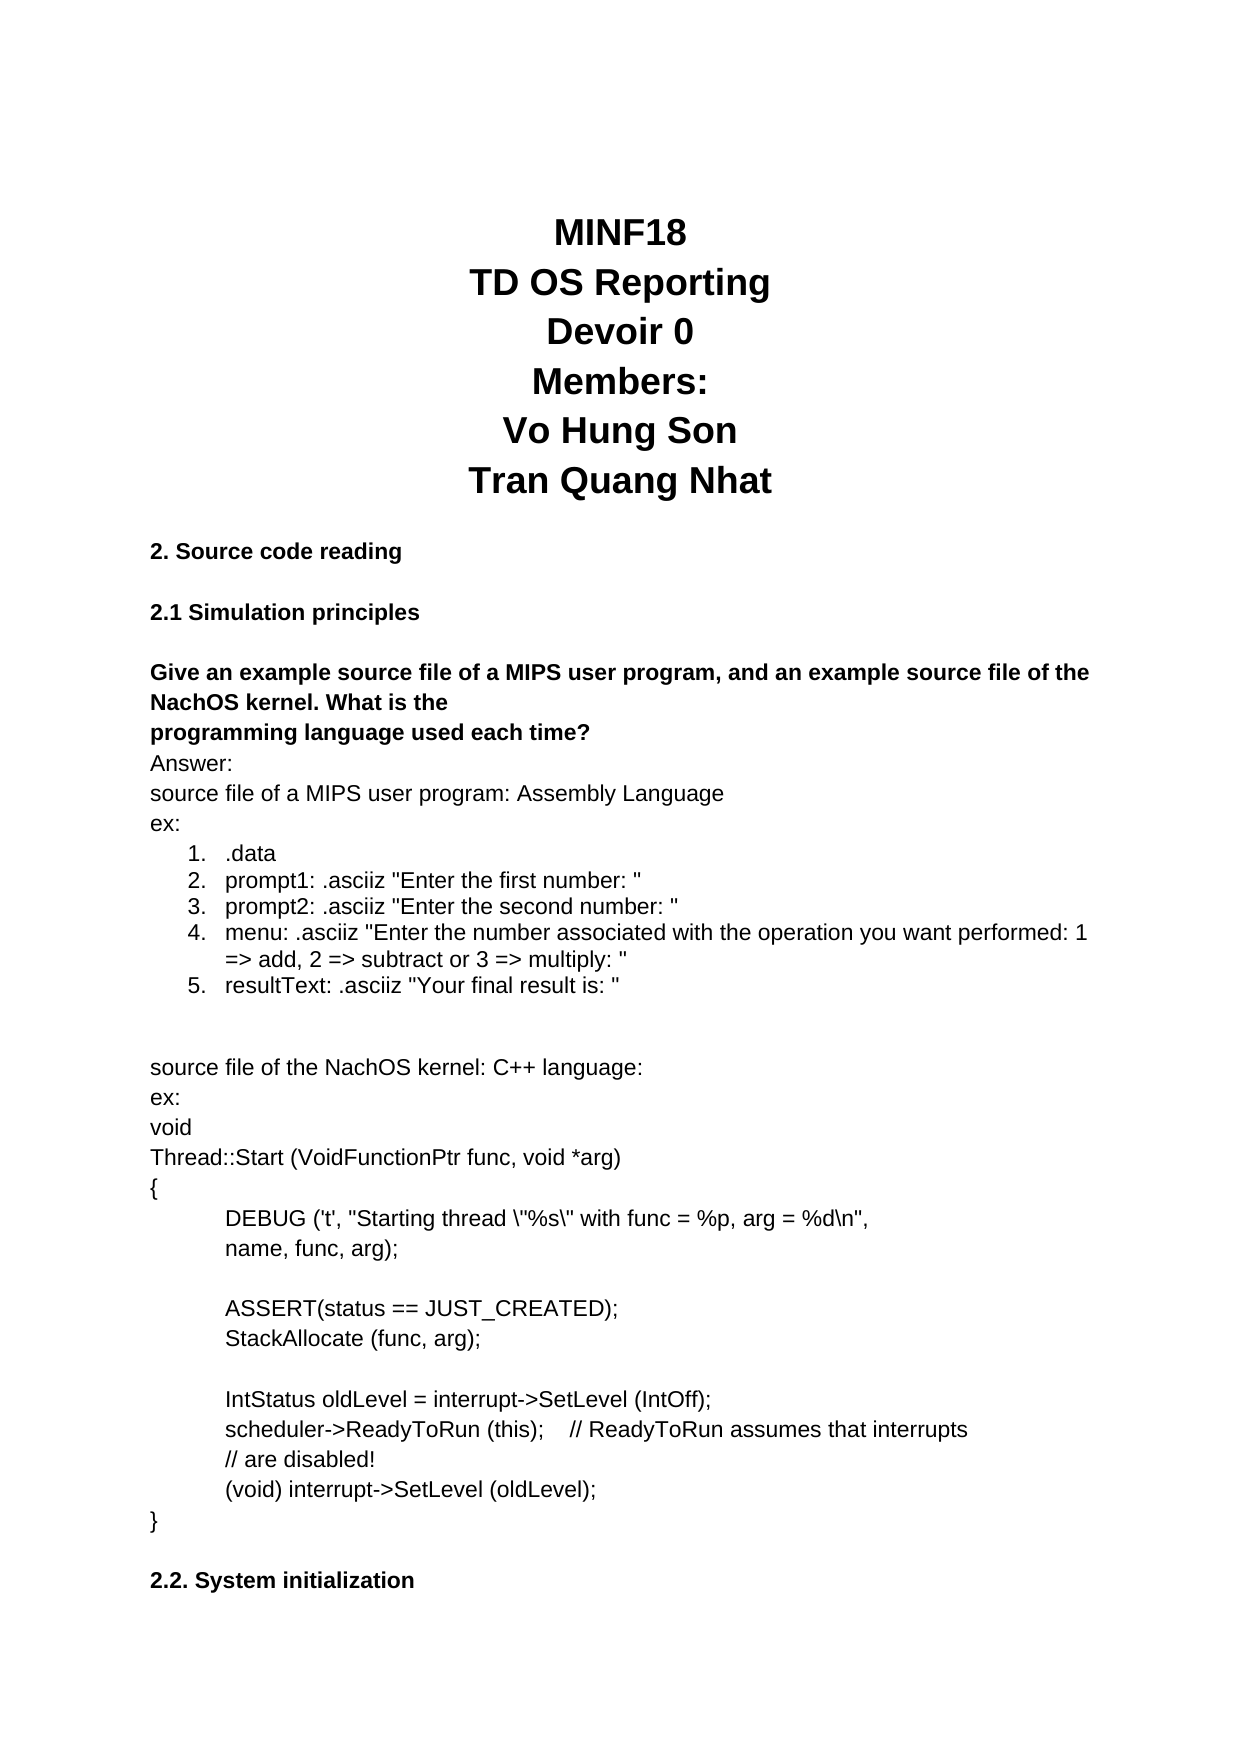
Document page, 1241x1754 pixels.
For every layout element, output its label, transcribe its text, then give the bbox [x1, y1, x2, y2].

text Give an example source file of a MIPS user program, and an example source file of the NachOS kernel. What is the [150, 659, 1090, 716]
list resultText: .asciiz "Your final result is: " [187, 972, 1090, 998]
text DEBUG ('t', "Starting thread \"%s\" with func = %p, arg = %d\n", [150, 1204, 1090, 1231]
list prompt2: .asciiz "Enter the second number: " [187, 893, 1090, 919]
text Members: [150, 359, 1090, 402]
text ex: [150, 810, 1090, 836]
text 2.1 Simulation principles [150, 598, 1090, 625]
text 2. Source code reading [150, 538, 1090, 564]
text Answer: [150, 749, 1090, 776]
text void [150, 1114, 1090, 1140]
text { [150, 1174, 1090, 1201]
text ASSERT(status == JUST_CREATED); [150, 1295, 1090, 1322]
text ex: [150, 1084, 1090, 1110]
text TD OS Reporting [150, 260, 1090, 303]
text StackAllocate (func, arg); [150, 1325, 1090, 1352]
text 2.2. System initialization [150, 1567, 1090, 1593]
text scheduler->ReadyToRun (this); // ReadyToRun assumes that interrupts [150, 1416, 1090, 1442]
text // are disabled! [150, 1446, 1090, 1473]
text name, func, arg); [150, 1235, 1090, 1261]
text } [150, 1507, 1090, 1533]
text (void) interrupt->SetLevel (oldLevel); [150, 1476, 1090, 1503]
text source file of a MIPS user program: Assembly Language [150, 780, 1090, 806]
text source file of the NachOS kernel: C++ language: [150, 1053, 1090, 1080]
text Vo Hung Son [150, 409, 1090, 452]
text IntStatus oldLevel = interrupt->SetLevel (IntOff); [150, 1386, 1090, 1412]
list .data [187, 840, 1090, 867]
list menu: .asciiz "Enter the number associated with the operation you want performed: 1 => add, 2 => subtract or 3 => multiply: " [187, 919, 1090, 972]
text MINF18 [150, 210, 1090, 253]
list prompt1: .asciiz "Enter the first number: " [187, 867, 1090, 893]
text Thread::Start (VoidFunctionPtr func, void *arg) [150, 1144, 1090, 1171]
text Tran Quang Nhat [150, 458, 1090, 501]
text Devoir 0 [150, 309, 1090, 353]
text programming language used each time? [150, 719, 1090, 746]
